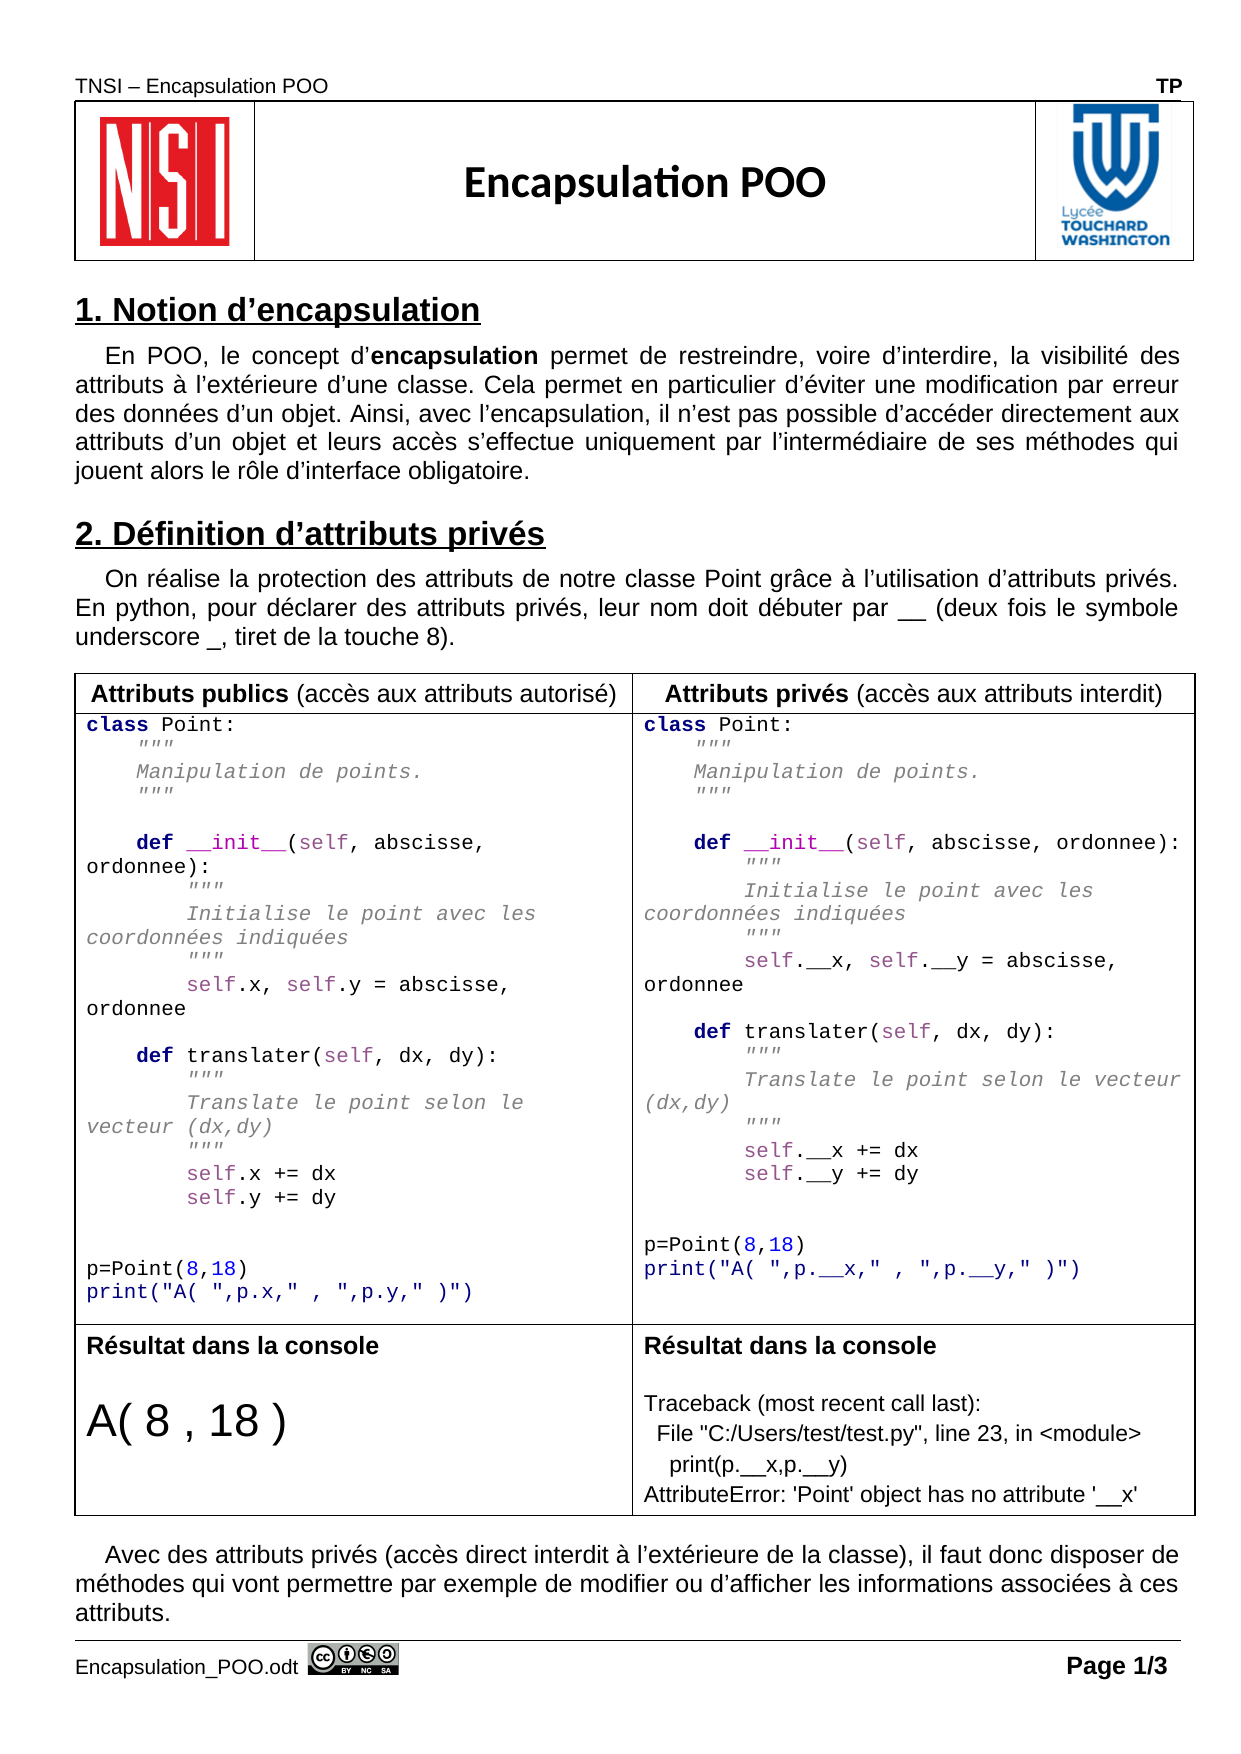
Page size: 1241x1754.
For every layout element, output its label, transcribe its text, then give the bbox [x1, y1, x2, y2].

list Notion d’encapsulation [75, 290, 1181, 328]
text Avec des attributs privés (accès direct interdit à l’extérieure de la classe), il faut donc disposer de méthodes qui vont permettre par exemple de modifier ou d’afficher les informations associées à ces attributs. [75, 1540, 1181, 1627]
table_header Attributs privés (accès aux attributs interdit) [633, 674, 1194, 713]
table_header Encapsulation POO [255, 102, 1035, 260]
table_cell Résultat dans la console Traceback (most recent call last): File "C:/Users/test/test.py", line 23, in <module> print(p.__x,p.__y) AttributeError: 'Point' object has no attribute '__x' [633, 1325, 1194, 1515]
picture [307, 1643, 399, 1675]
text On réalise la protection des attributs de notre classe Point grâce à l’utilisation d’attributs privés. En python, pour déclarer des attributs privés, leur nom doit débuter par __ (deux fois le symbole underscore _, tiret de la touche 8). [75, 564, 1181, 651]
table_cell class Point: """ Manipulation de points. """ def __init__(self, abscisse, ordonnee): """ Initialise le point avec les coordonnées indiquées """ self.x, self.y = abscisse, ordonnee def translater(self, dx, dy): """ Translate le point selon le vecteur (dx,dy) """ self.x += dx self.y += dy p=Point(8,18) print("A( ",p.x," , ",p.y," )") [76, 714, 632, 1324]
table_cell class Point: """ Manipulation de points. """ def __init__(self, abscisse, ordonnee): """ Initialise le point avec les coordonnées indiquées """ self.__x, self.__y = abscisse, ordonnee def translater(self, dx, dy): """ Translate le point selon le vecteur (dx,dy) """ self.__x += dx self.__y += dy p=Point(8,18) print("A( ",p.__x," , ",p.__y," )") [633, 714, 1194, 1324]
list Définition d’attributs privés [75, 513, 1181, 552]
picture [1055, 102, 1174, 250]
table_header Attributs publics (accès aux attributs autorisé) [76, 674, 632, 713]
table_cell Résultat dans la console A( 8 , 18 ) [76, 1325, 632, 1515]
text En POO, le concept d’encapsulation permet de restreindre, voire d’interdire, la visibilité des attributs à l’extérieure d’une classe. Cela permet en particulier d’éviter une modification par erreur des données d’un objet. Ainsi, avec l’encapsulation, il n’est pas possible d’accéder directement aux attributs d’un objet et leurs accès s’effectue uniquement par l’intermédiaire de ses méthodes qui jouent alors le rôle d’interface obligatoire. [75, 341, 1181, 485]
table_header [1036, 102, 1193, 260]
table_header [76, 102, 254, 260]
